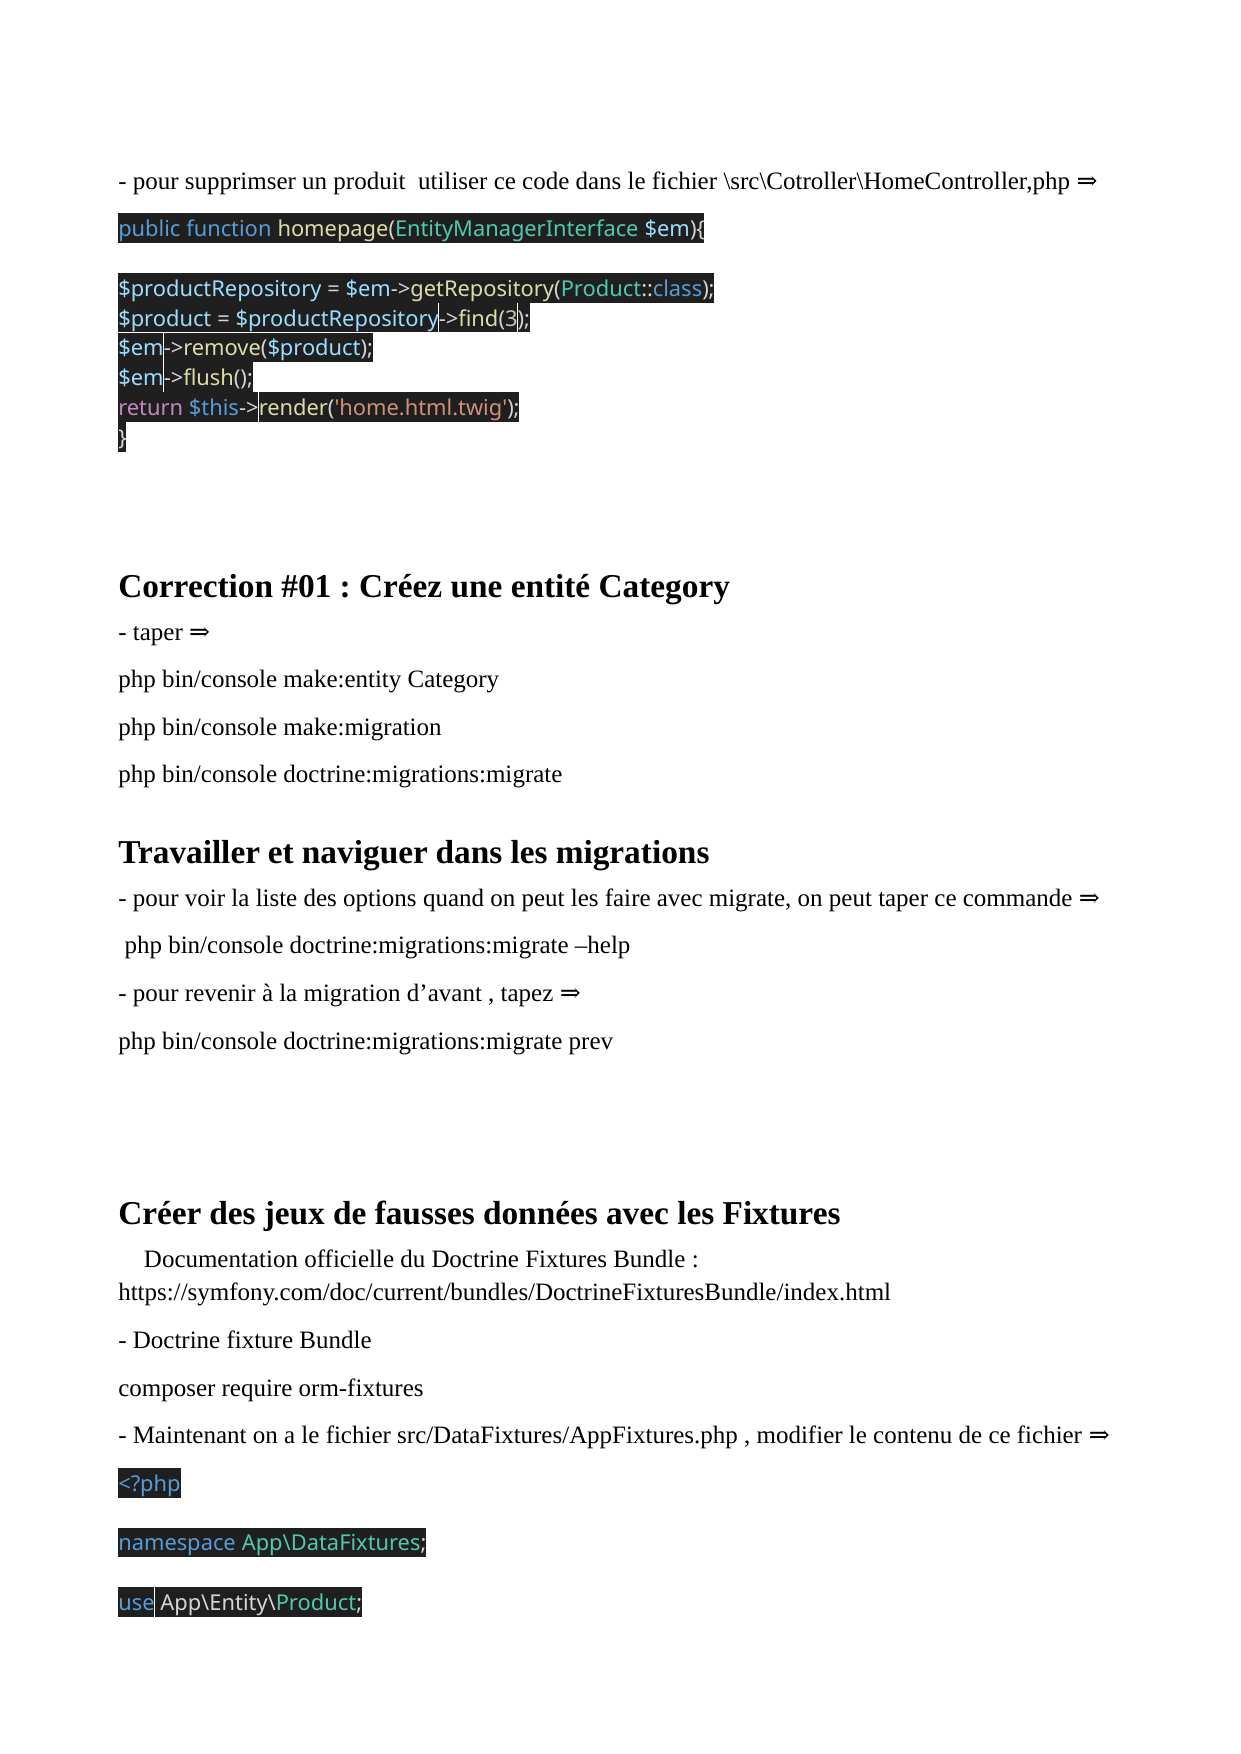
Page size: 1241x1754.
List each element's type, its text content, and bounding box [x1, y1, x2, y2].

text php bin/console doctrine:migrations:migrate [118, 759, 1122, 788]
text $product = $productRepository->find(3); [118, 303, 1122, 332]
text - pour voir la liste des options quand on peut les faire avec migrate, on peut taper ce commande ⇒ [118, 883, 1122, 912]
text return $this->render('home.html.twig'); [118, 392, 1122, 422]
text public function homepage(EntityManagerInterface $em){ [118, 213, 1122, 243]
text php bin/console doctrine:migrations:migrate prev [118, 1026, 1122, 1054]
text } [118, 422, 1122, 452]
subtitle Créer des jeux de fausses données avec les Fixtures [118, 1194, 1122, 1232]
text $em->flush(); [118, 362, 1122, 392]
subtitle Travailler et naviguer dans les migrations [118, 832, 1122, 871]
text 📖 Documentation officielle du Doctrine Fixtures Bundle : https://symfony.com/doc/current/bundles/DoctrineFixturesBundle/index.html [118, 1244, 1122, 1306]
text php bin/console doctrine:migrations:migrate –help [118, 931, 1122, 959]
text composer require orm-fixtures [118, 1373, 1122, 1401]
text $productRepository = $em->getRepository(Product::class); [118, 273, 1122, 303]
subtitle Correction #01 : Créez une entité Category [118, 566, 1122, 604]
text php bin/console make:migration [118, 712, 1122, 741]
text <?php [118, 1468, 1122, 1498]
text php bin/console make:entity Category [118, 664, 1122, 693]
text $em->remove($product); [118, 332, 1122, 362]
text - pour revenir à la migration d’avant , tapez ⇒ [118, 978, 1122, 1007]
text - Maintenant on a le fichier src/DataFixtures/AppFixtures.php , modifier le contenu de ce fichier ⇒ [118, 1420, 1122, 1449]
text - pour supprimser un produit utiliser ce code dans le fichier \src\Cotroller\HomeController,php ⇒ [118, 166, 1122, 194]
text - Doctrine fixture Bundle [118, 1325, 1122, 1354]
text namespace App\DataFixtures; [118, 1527, 1122, 1557]
text use App\Entity\Product; [118, 1587, 1122, 1617]
text - taper ⇒ [118, 617, 1122, 646]
